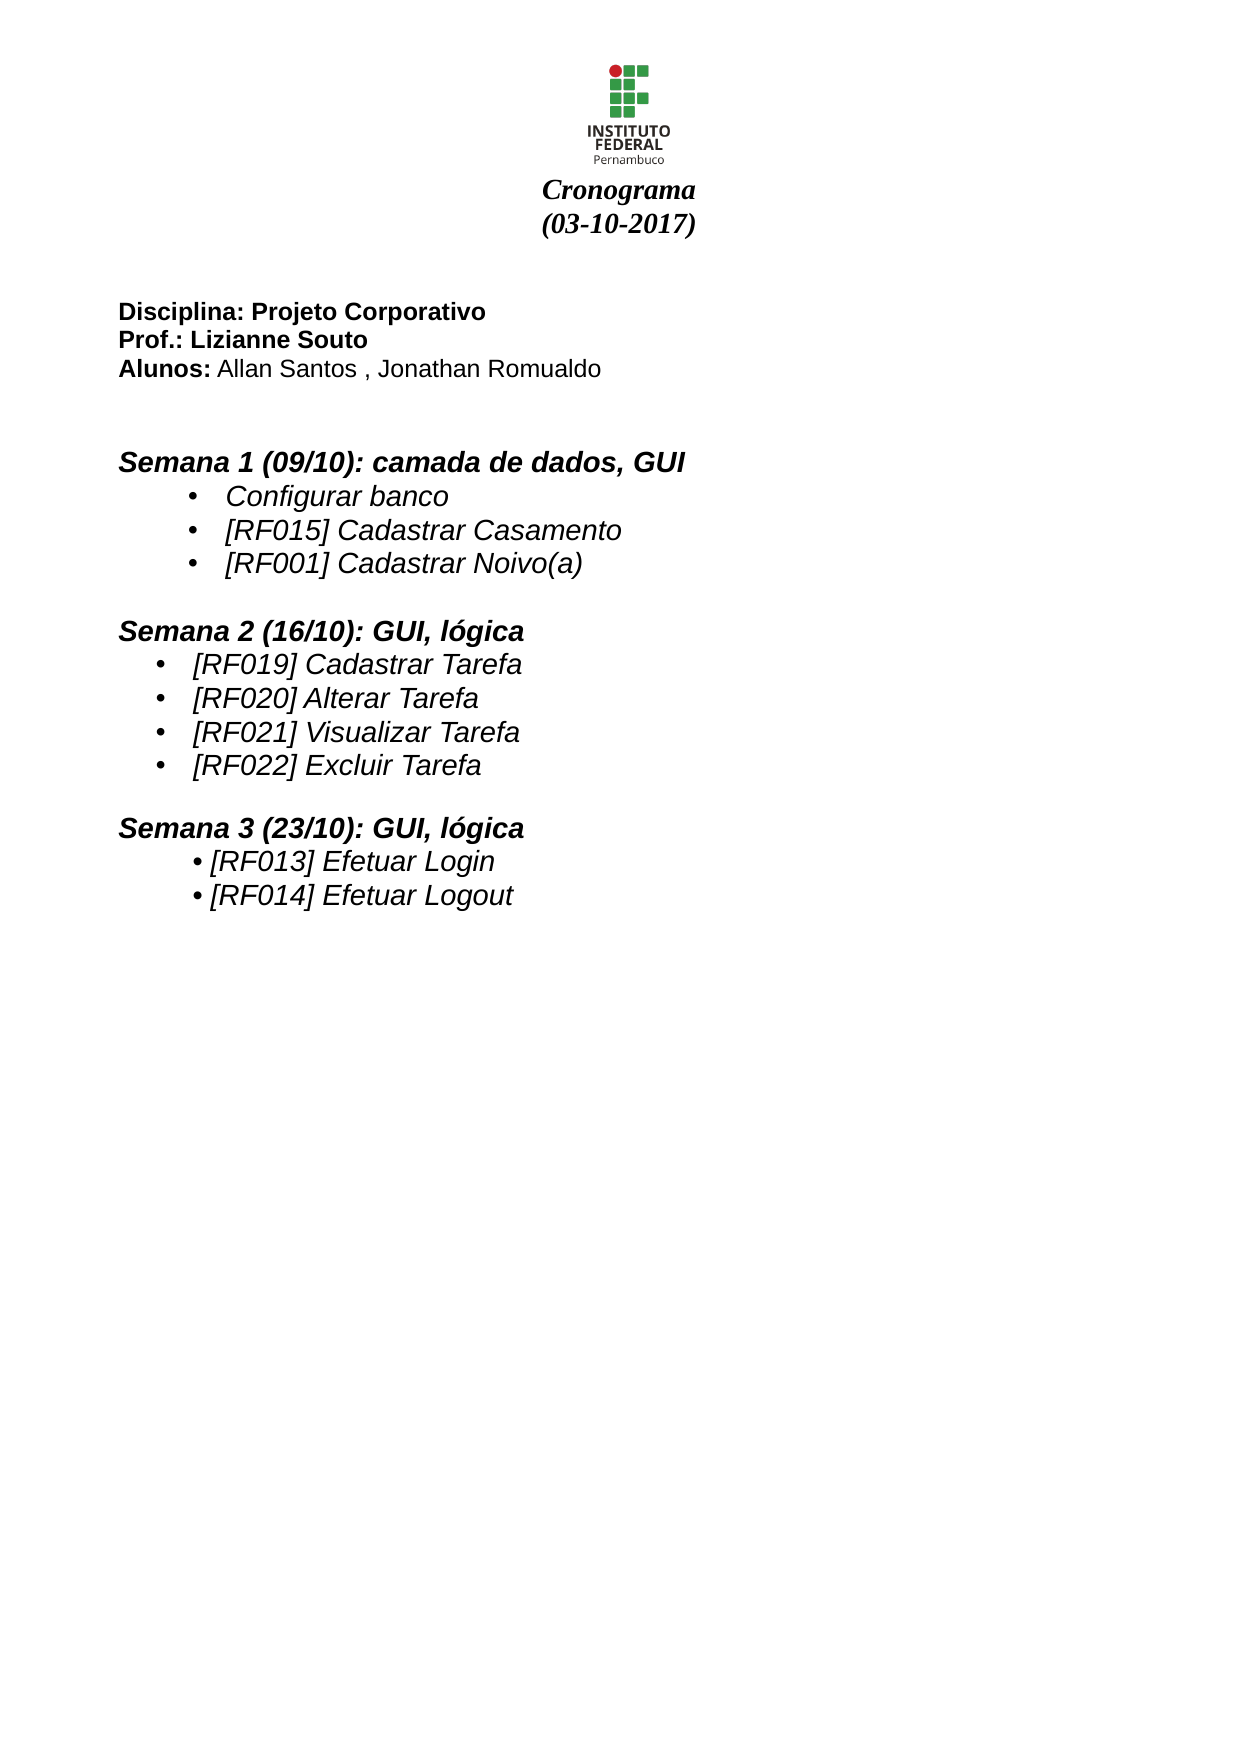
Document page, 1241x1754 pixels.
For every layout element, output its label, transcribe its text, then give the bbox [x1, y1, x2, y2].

picture [544, 62, 713, 168]
text Semana 3 (23/10): GUI, lógica [118, 811, 1122, 844]
text Disciplina: Projeto Corporativo Prof.: Lizianne Souto [118, 268, 1122, 354]
list Configurar banco [188, 479, 1122, 513]
list [RF001] Cadastrar Noivo(a) [188, 546, 1122, 580]
list [RF020] Alterar Tarefa [156, 681, 1122, 715]
text Alunos: Allan Santos , Jonathan Romualdo [118, 354, 1122, 383]
list [RF021] Visualizar Tarefa [156, 715, 1122, 748]
list [RF019] Cadastrar Tarefa [156, 647, 1122, 681]
text Semana 2 (16/10): GUI, lógica [118, 614, 1122, 647]
text • [RF013] Efetuar Login [118, 844, 1122, 878]
list [RF022] Excluir Tarefa [156, 748, 1122, 782]
text Semana 1 (09/10): camada de dados, GUI [118, 445, 1122, 479]
text • [RF014] Efetuar Logout [118, 878, 1122, 912]
text Cronograma (03-10-2017) [118, 172, 1122, 268]
list [RF015] Cadastrar Casamento [188, 513, 1122, 546]
